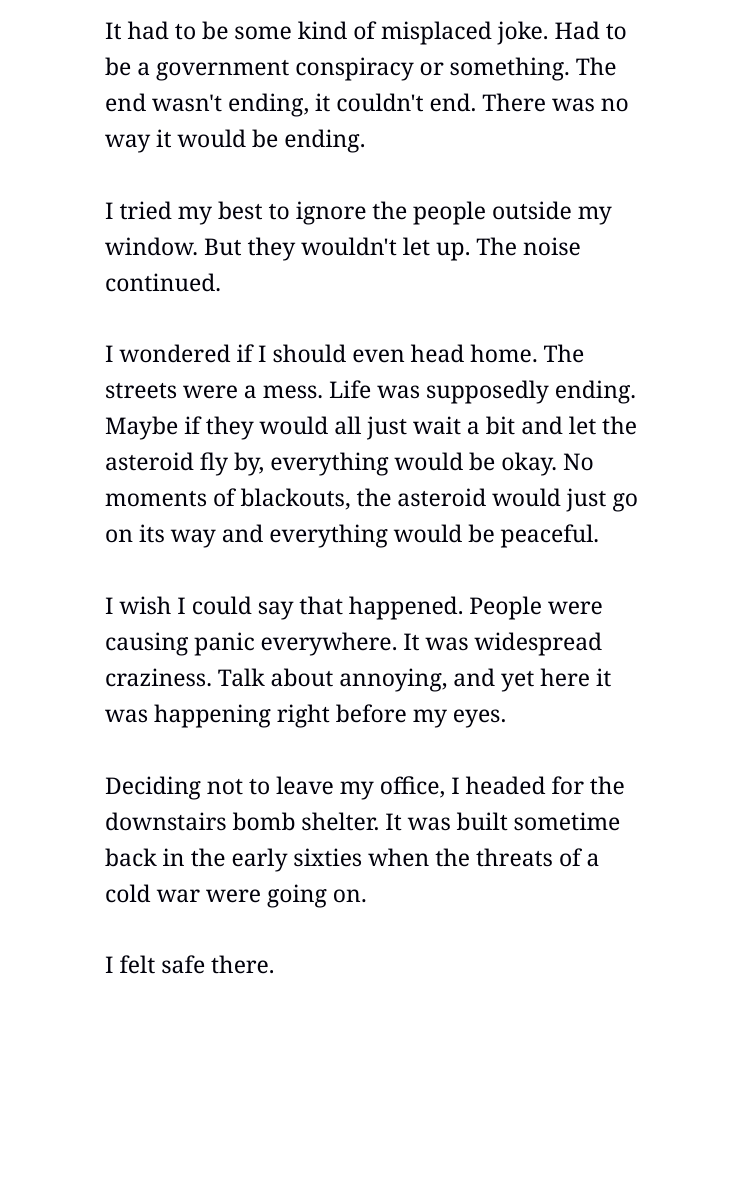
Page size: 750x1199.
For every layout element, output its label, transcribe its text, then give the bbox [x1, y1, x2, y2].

text It had to be some kind of misplaced joke. Had to be a government conspiracy or something. The end wasn't ending, it couldn't end. There was no way it would be ending. [105, 15, 645, 154]
text Deciding not to leave my office, I headed for the downstairs bomb shelter. It was built sometime back in the early sixties when the threats of a cold war were going on. [105, 770, 645, 909]
text I tried my best to ignore the people outside my window. But they wouldn't let up. The noise continued. [105, 195, 645, 298]
text I wondered if I should even head home. The streets were a mess. Life was supposedly ending. Maybe if they would all just wait a bit and let the asteroid fly by, everything would be okay. No moments of blackouts, the asteroid would just go on its way and everything would be peaceful. [105, 338, 645, 549]
text I wish I could say that happened. People were causing panic everywhere. It was widespread craziness. Talk about annoying, and yet here it was happening right before my eyes. [105, 590, 645, 729]
text I felt safe there. [105, 949, 645, 981]
